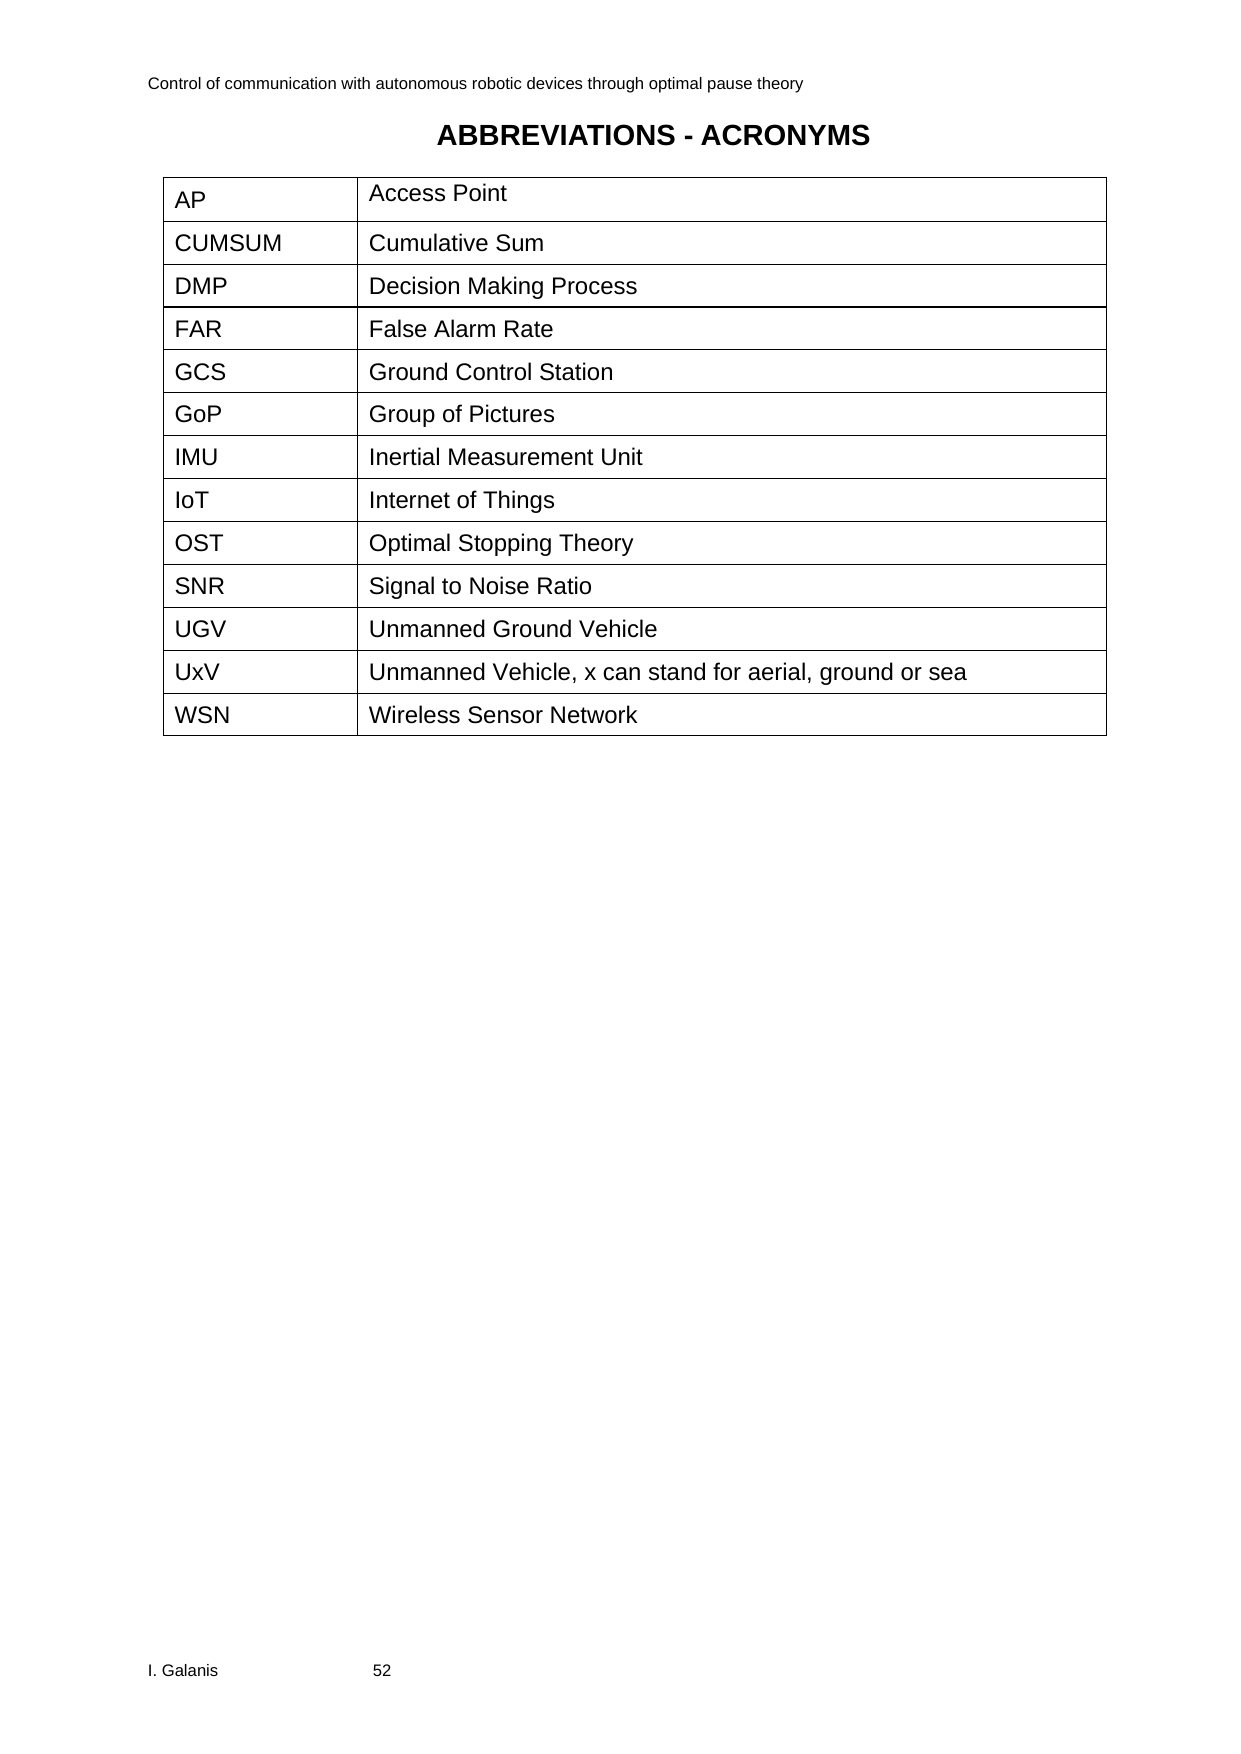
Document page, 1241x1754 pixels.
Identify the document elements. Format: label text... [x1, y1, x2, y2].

table_cell Inertial Measurement Unit [358, 436, 1106, 478]
table_cell IMU [164, 436, 357, 478]
table_cell Unmanned Vehicle, x can stand for aerial, ground or sea [358, 651, 1106, 692]
table_cell Signal to Noise Ratio [358, 565, 1106, 607]
table_cell GCS [164, 350, 357, 392]
table_header Access Point [358, 178, 1106, 221]
table_cell Unmanned Ground Vehicle [358, 608, 1106, 649]
table_header AP [164, 178, 357, 221]
table_cell OST [164, 522, 357, 564]
table_cell UxV [164, 651, 357, 692]
table_cell DMP [164, 265, 357, 306]
table_cell FAR [164, 308, 357, 349]
table_cell IoT [164, 479, 357, 521]
table_cell CUMSUM [164, 222, 357, 263]
table_cell Optimal Stopping Theory [358, 522, 1106, 564]
table_cell WSN [164, 694, 357, 735]
table_cell UGV [164, 608, 357, 649]
table_cell Cumulative Sum [358, 222, 1106, 263]
table_cell GoP [164, 393, 357, 435]
table_cell Internet of Things [358, 479, 1106, 521]
table_cell Group of Pictures [358, 393, 1106, 435]
table_cell Decision Making Process [358, 265, 1106, 306]
table_cell SNR [164, 565, 357, 607]
table_cell False Alarm Rate [358, 308, 1106, 349]
subtitle ABBREVIATIONS - ACRONYMS [185, 118, 1122, 152]
table_cell Ground Control Station [358, 350, 1106, 392]
table_cell Wireless Sensor Network [358, 694, 1106, 735]
